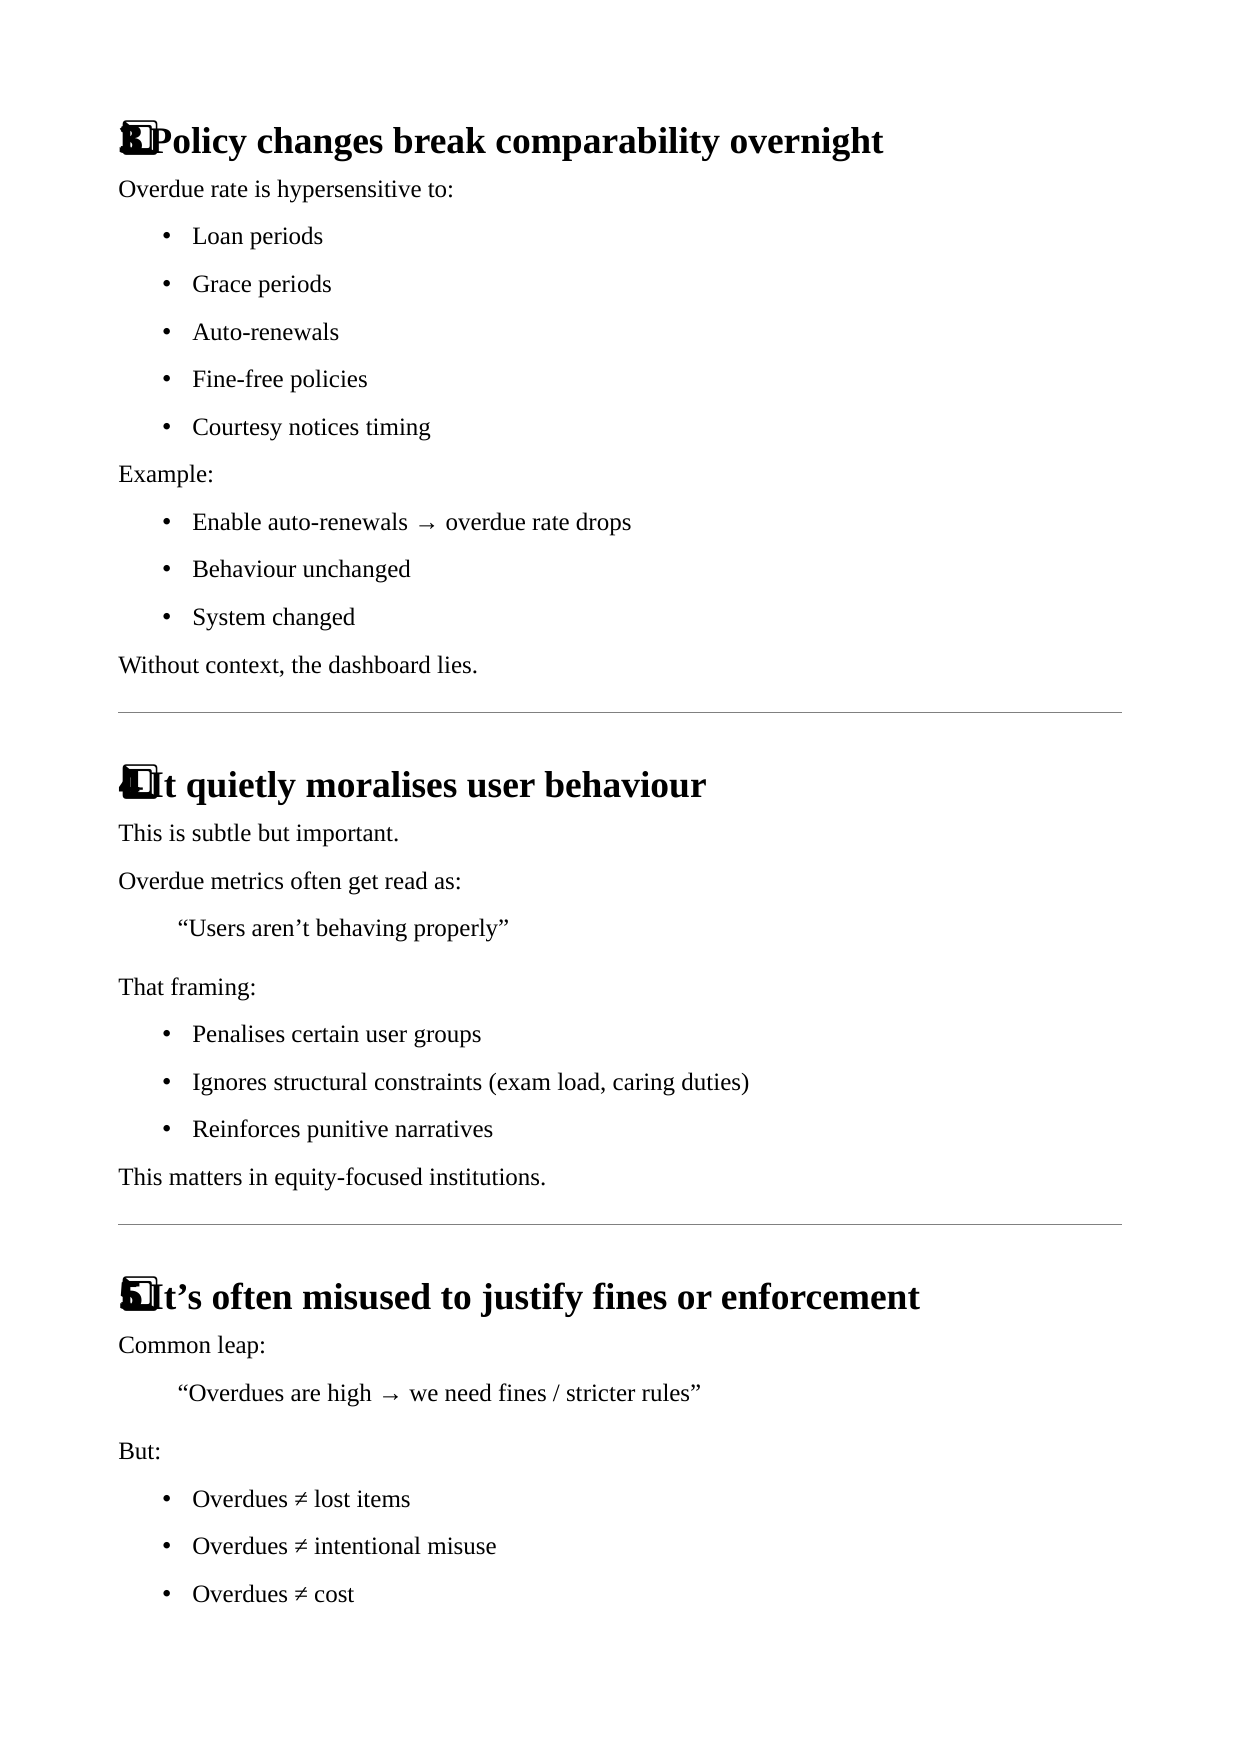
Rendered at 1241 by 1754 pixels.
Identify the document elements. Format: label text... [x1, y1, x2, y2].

text Example: [118, 459, 1122, 488]
list Fine-free policies [162, 364, 1122, 393]
text “Overdues are high → we need fines / stricter rules” [177, 1378, 1063, 1407]
list Ignores structural constraints (exam load, caring duties) [162, 1067, 1122, 1096]
text Without context, the dashboard lies. [118, 650, 1122, 678]
list Auto-renewals [162, 317, 1122, 345]
list Overdues ≠ cost [162, 1579, 1122, 1608]
list Penalises certain user groups [162, 1019, 1122, 1048]
text Overdue rate is hypersensitive to: [118, 174, 1122, 202]
subtitle 3️⃣ Policy changes break comparability overnight [118, 118, 1122, 161]
list Grace periods [162, 269, 1122, 298]
list Courtesy notices timing [162, 412, 1122, 441]
list Behaviour unchanged [162, 554, 1122, 583]
list Enable auto-renewals → overdue rate drops [162, 507, 1122, 536]
text But: [118, 1436, 1122, 1465]
text This matters in equity-focused institutions. [118, 1162, 1122, 1191]
list Overdues ≠ intentional misuse [162, 1531, 1122, 1560]
subtitle 5️⃣ It’s often misused to justify fines or enforcement [118, 1275, 1122, 1318]
list Overdues ≠ lost items [162, 1484, 1122, 1512]
list Loan periods [162, 221, 1122, 250]
list Reinforces punitive narratives [162, 1114, 1122, 1143]
text Overdue metrics often get read as: [118, 866, 1122, 894]
text “Users aren’t behaving properly” [177, 913, 1063, 942]
subtitle 4️⃣ It quietly moralises user behaviour [118, 762, 1122, 806]
text That framing: [118, 972, 1122, 1000]
text This is subtle but important. [118, 818, 1122, 847]
list System changed [162, 602, 1122, 631]
text Common leap: [118, 1330, 1122, 1359]
